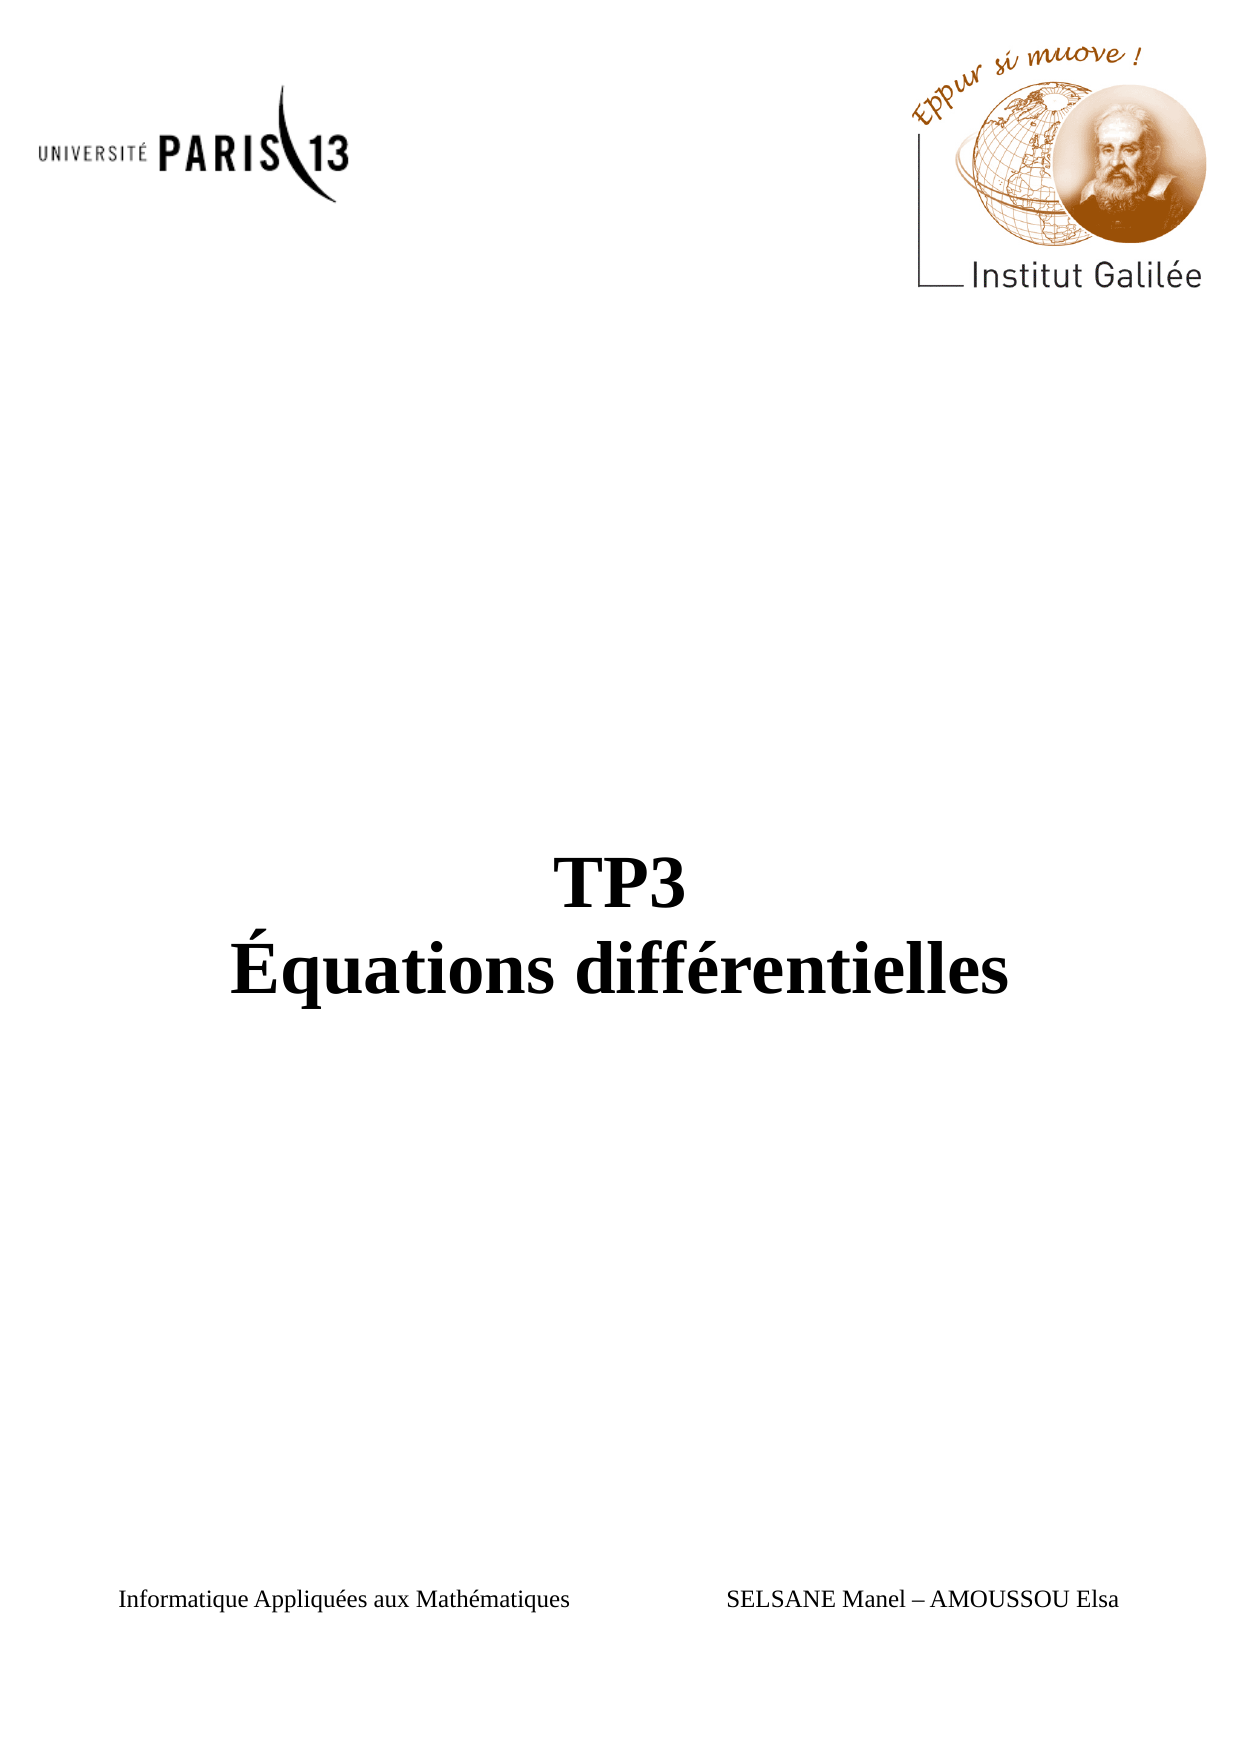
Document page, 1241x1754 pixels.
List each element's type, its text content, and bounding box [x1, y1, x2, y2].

picture [0, 26, 393, 262]
text TP3 [118, 837, 1122, 923]
text Informatique Appliquées aux Mathématiques SELSANE Manel – AMOUSSOU Elsa [118, 1584, 1122, 1613]
text Équations différentielles [118, 923, 1122, 1009]
picture [882, 22, 1239, 304]
